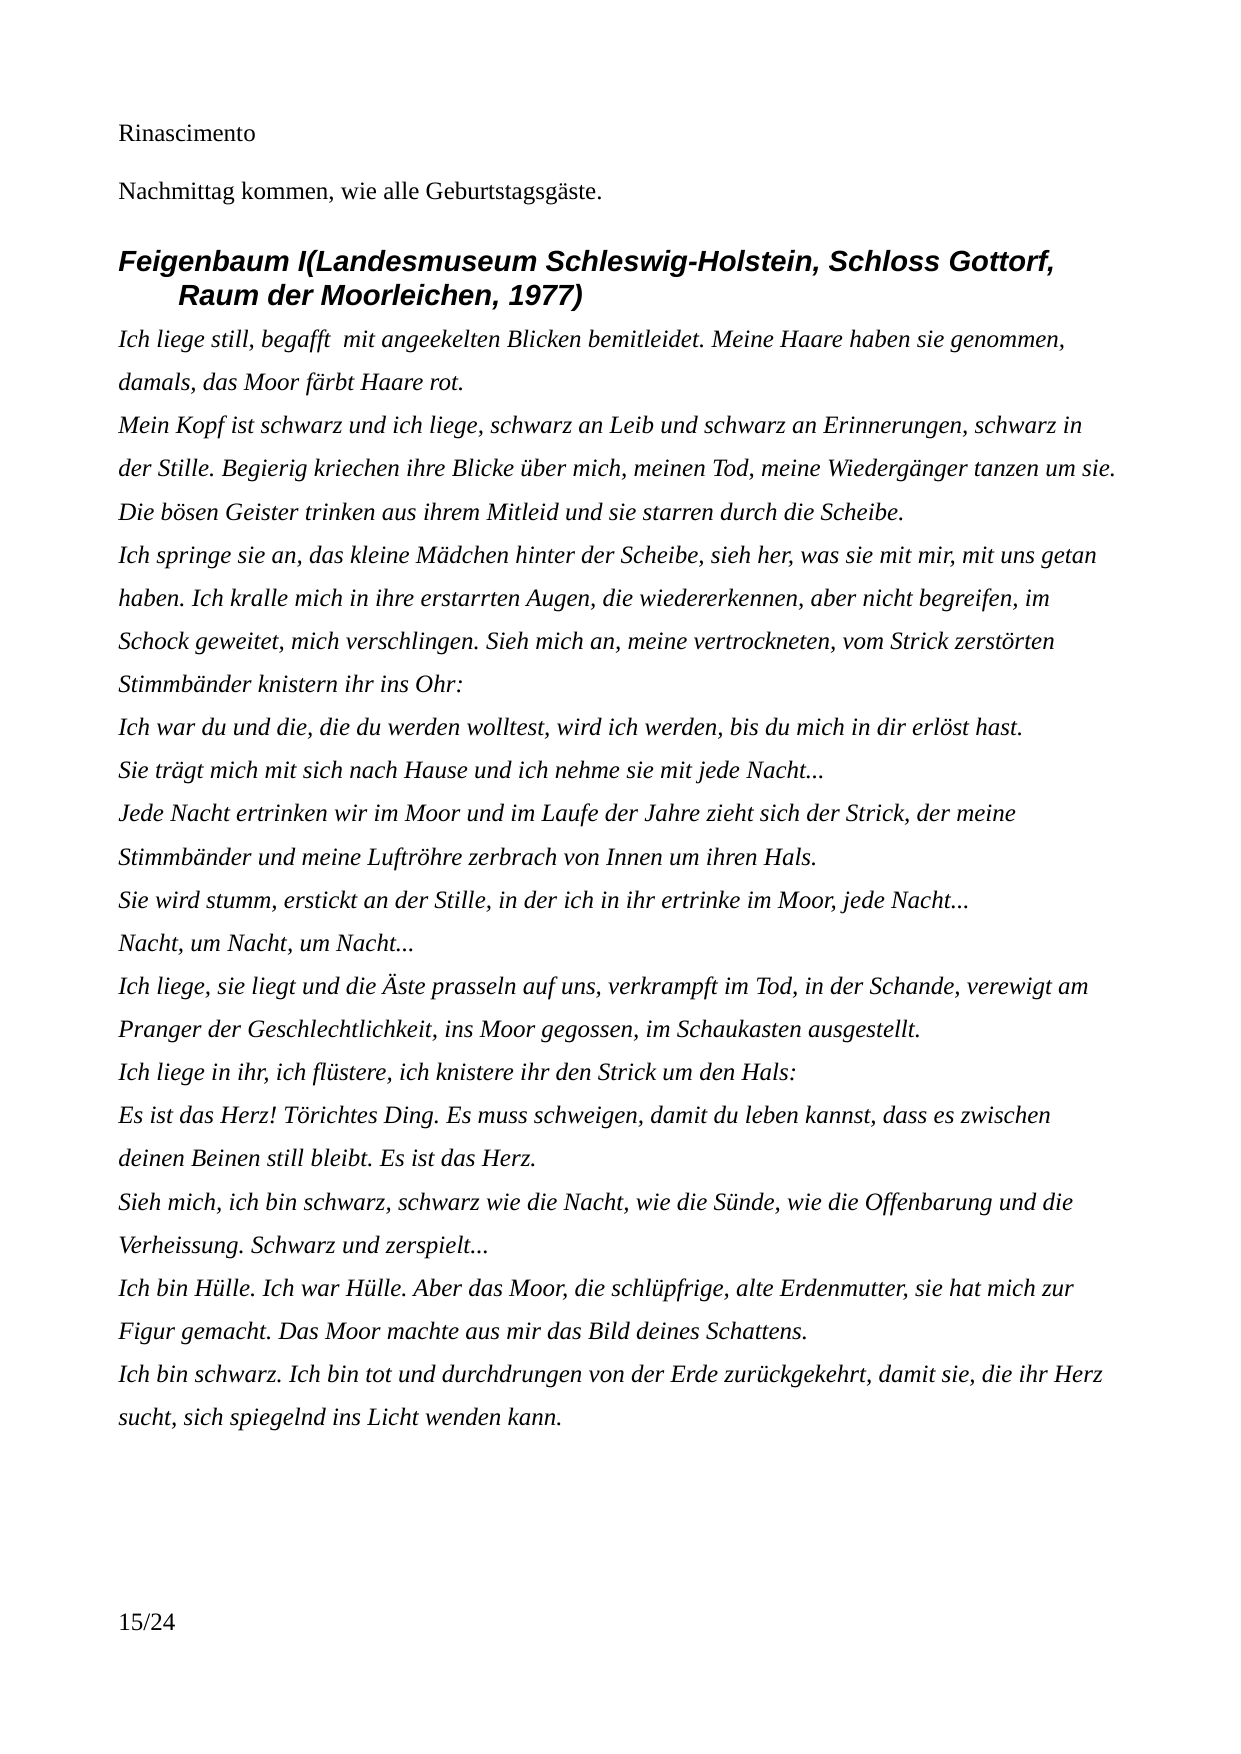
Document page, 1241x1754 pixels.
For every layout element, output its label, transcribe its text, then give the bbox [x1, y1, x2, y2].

text Mein Kopf ist schwarz und ich liege, schwarz an Leib und schwarz an Erinnerungen, schwarz in der Stille. Begierig kriechen ihre Blicke über mich, meinen Tod, meine Wiedergänger tanzen um sie. [118, 410, 1122, 482]
subtitle Feigenbaum I(Landesmuseum Schleswig-Holstein, Schloss Gottorf, Raum der Moorleichen, 1977) [118, 244, 1122, 312]
text Sie trägt mich mit sich nach Hause und ich nehme sie mit jede Nacht... [118, 755, 1122, 784]
text Es ist das Herz! Törichtes Ding. Es muss schweigen, damit du leben kannst, dass es zwischen deinen Beinen still bleibt. Es ist das Herz. [118, 1100, 1122, 1172]
text Ich war du und die, die du werden wolltest, wird ich werden, bis du mich in dir erlöst hast. [118, 712, 1122, 741]
text Ich liege still, begafft mit angeekelten Blicken bemitleidet. Meine Haare haben sie genommen, damals, das Moor färbt Haare rot. [118, 324, 1122, 396]
text Nachmittag kommen, wie alle Geburtstagsgäste. [118, 176, 1122, 205]
text Nacht, um Nacht, um Nacht... [118, 928, 1122, 957]
text Ich springe sie an, das kleine Mädchen hinter der Scheibe, sieh her, was sie mit mir, mit uns getan haben. Ich kralle mich in ihre erstarrten Augen, die wiedererkennen, aber nicht begreifen, im Schock geweitet, mich verschlingen. Sieh mich an, meine vertrockneten, vom Strick zerstörten Stimmbänder knistern ihr ins Ohr: [118, 540, 1122, 698]
text Ich liege, sie liegt und die Äste prasseln auf uns, verkrampft im Tod, in der Schande, verewigt am Pranger der Geschlechtlichkeit, ins Moor gegossen, im Schaukasten ausgestellt. [118, 971, 1122, 1043]
text Sie wird stumm, erstickt an der Stille, in der ich in ihr ertrinke im Moor, jede Nacht... [118, 885, 1122, 913]
text Sieh mich, ich bin schwarz, schwarz wie die Nacht, wie die Sünde, wie die Offenbarung und die Verheissung. Schwarz und zerspielt... [118, 1187, 1122, 1258]
text Die bösen Geister trinken aus ihrem Mitleid und sie starren durch die Scheibe. [118, 497, 1122, 525]
text Ich bin schwarz. Ich bin tot und durchdrungen von der Erde zurückgekehrt, damit sie, die ihr Herz sucht, sich spiegelnd ins Licht wenden kann. [118, 1359, 1122, 1431]
text Ich liege in ihr, ich flüstere, ich knistere ihr den Strick um den Hals: [118, 1057, 1122, 1086]
text Jede Nacht ertrinken wir im Moor und im Laufe der Jahre zieht sich der Strick, der meine Stimmbänder und meine Luftröhre zerbrach von Innen um ihren Hals. [118, 798, 1122, 870]
text Ich bin Hülle. Ich war Hülle. Aber das Moor, die schlüpfrige, alte Erdenmutter, sie hat mich zur Figur gemacht. Das Moor machte aus mir das Bild deines Schattens. [118, 1273, 1122, 1345]
